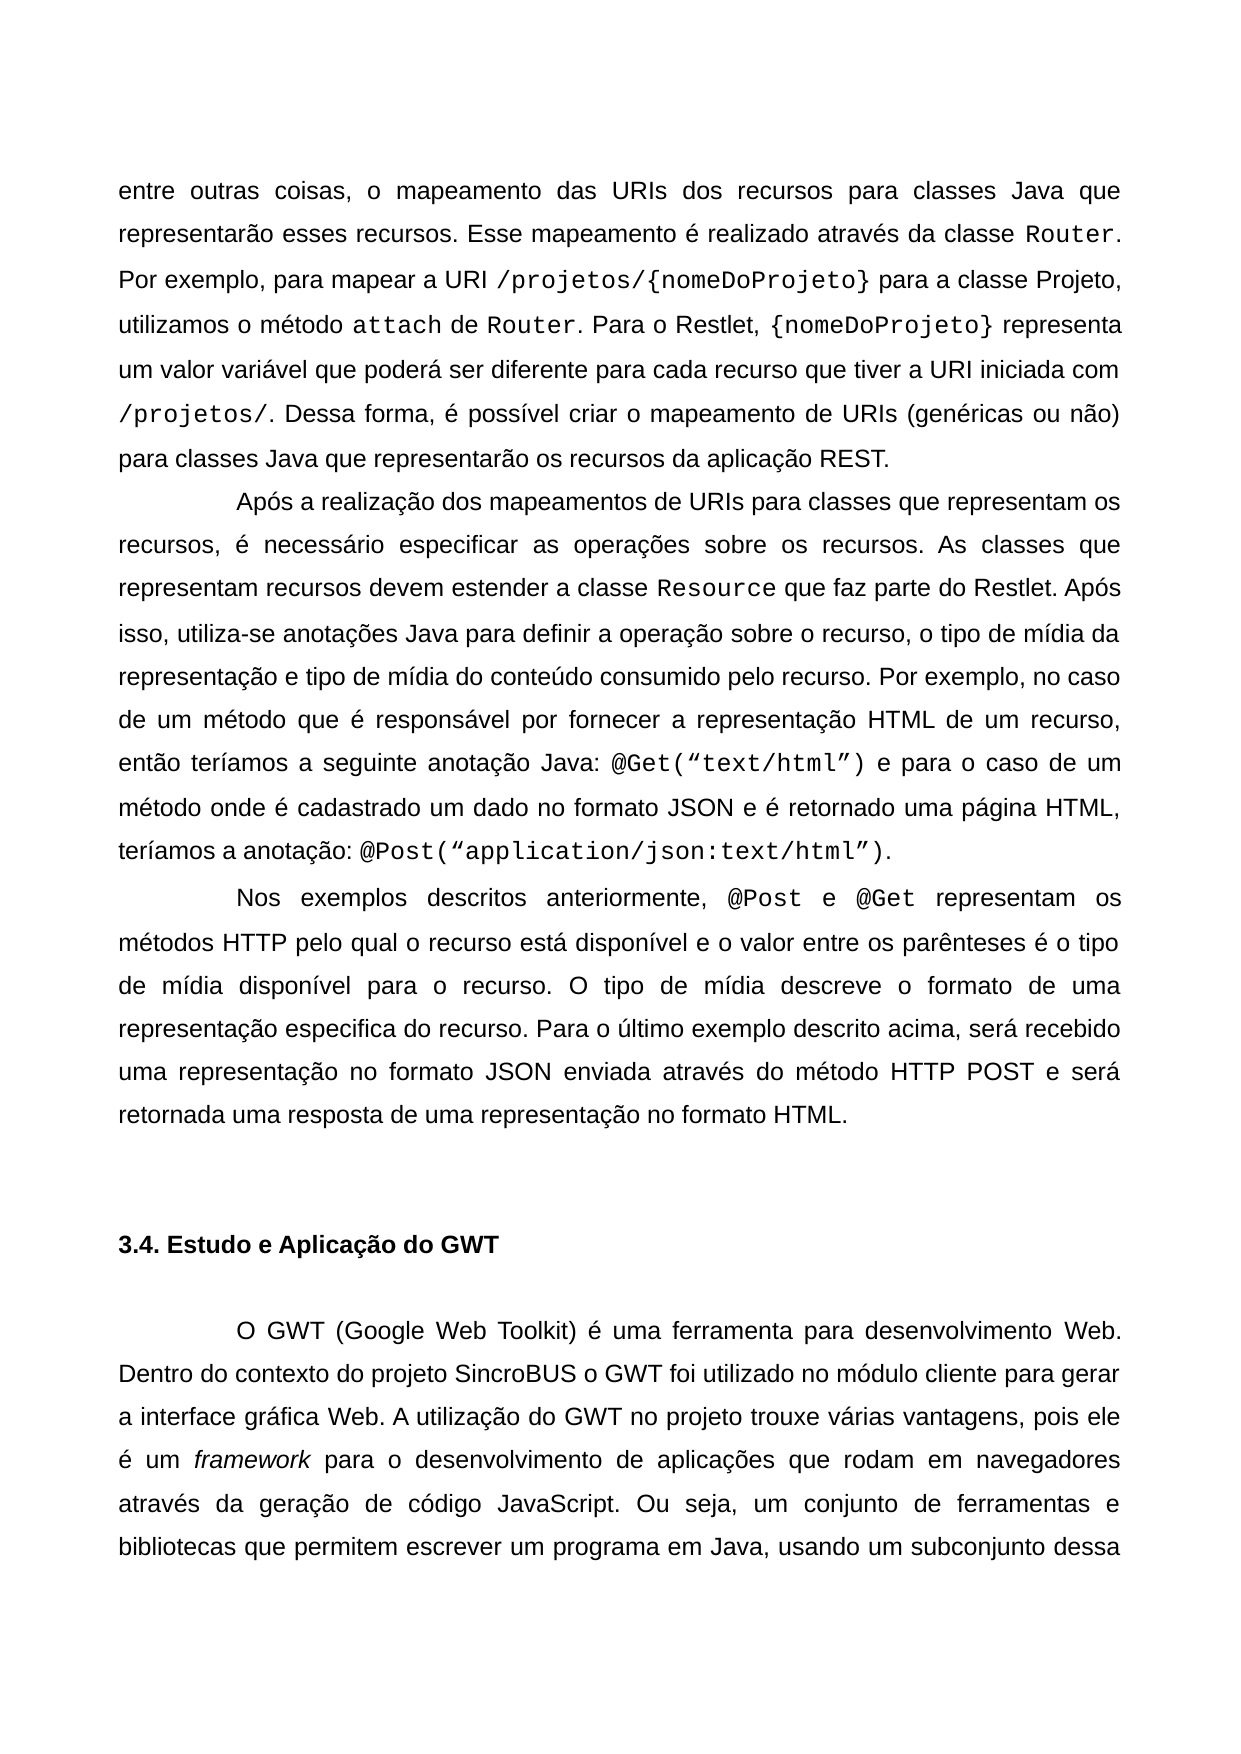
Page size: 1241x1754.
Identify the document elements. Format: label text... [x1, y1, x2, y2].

text Nos exemplos descritos anteriormente, @Post e @Get representam os métodos HTTP pelo qual o recurso está disponível e o valor entre os parênteses é o tipo de mídia disponível para o recurso. O tipo de mídia descreve o formato de uma representação especifica do recurso. Para o último exemplo descrito acima, será recebido uma representação no formato JSON enviada através do método HTTP POST e será retornada uma resposta de uma representação no formato HTML. [118, 883, 1122, 1129]
text 3.4. Estudo e Aplicação do GWT [118, 1230, 1122, 1259]
text Após a realização dos mapeamentos de URIs para classes que representam os recursos, é necessário especificar as operações sobre os recursos. As classes que representam recursos devem estender a classe Resource que faz parte do Restlet. Após isso, utiliza-se anotações Java para definir a operação sobre o recurso, o tipo de mídia da representação e tipo de mídia do conteúdo consumido pelo recurso. Por exemplo, no caso de um método que é responsável por fornecer a representação HTML de um recurso, então teríamos a seguinte anotação Java: @Get(“text/html”) e para o caso de um método onde é cadastrado um dado no formato JSON e é retornado uma página HTML, teríamos a anotação: @Post(“application/json:text/html”). [118, 487, 1122, 867]
text entre outras coisas, o mapeamento das URIs dos recursos para classes Java que representarão esses recursos. Esse mapeamento é realizado através da classe Router. Por exemplo, para mapear a URI /projetos/{nomeDoProjeto} para a classe Projeto, utilizamos o método attach de Router. Para o Restlet, {nomeDoProjeto} representa um valor variável que poderá ser diferente para cada recurso que tiver a URI iniciada com /projetos/. Dessa forma, é possível criar o mapeamento de URIs (genéricas ou não) para classes Java que representarão os recursos da aplicação REST. [118, 176, 1122, 473]
text O GWT (Google Web Toolkit) é uma ferramenta para desenvolvimento Web. Dentro do contexto do projeto SincroBUS o GWT foi utilizado no módulo cliente para gerar a interface gráfica Web. A utilização do GWT no projeto trouxe várias vantagens, pois ele é um framework para o desenvolvimento de aplicações que rodam em navegadores através da geração de código JavaScript. Ou seja, um conjunto de ferramentas e bibliotecas que permitem escrever um programa em Java, usando um subconjunto dessa [118, 1316, 1122, 1561]
